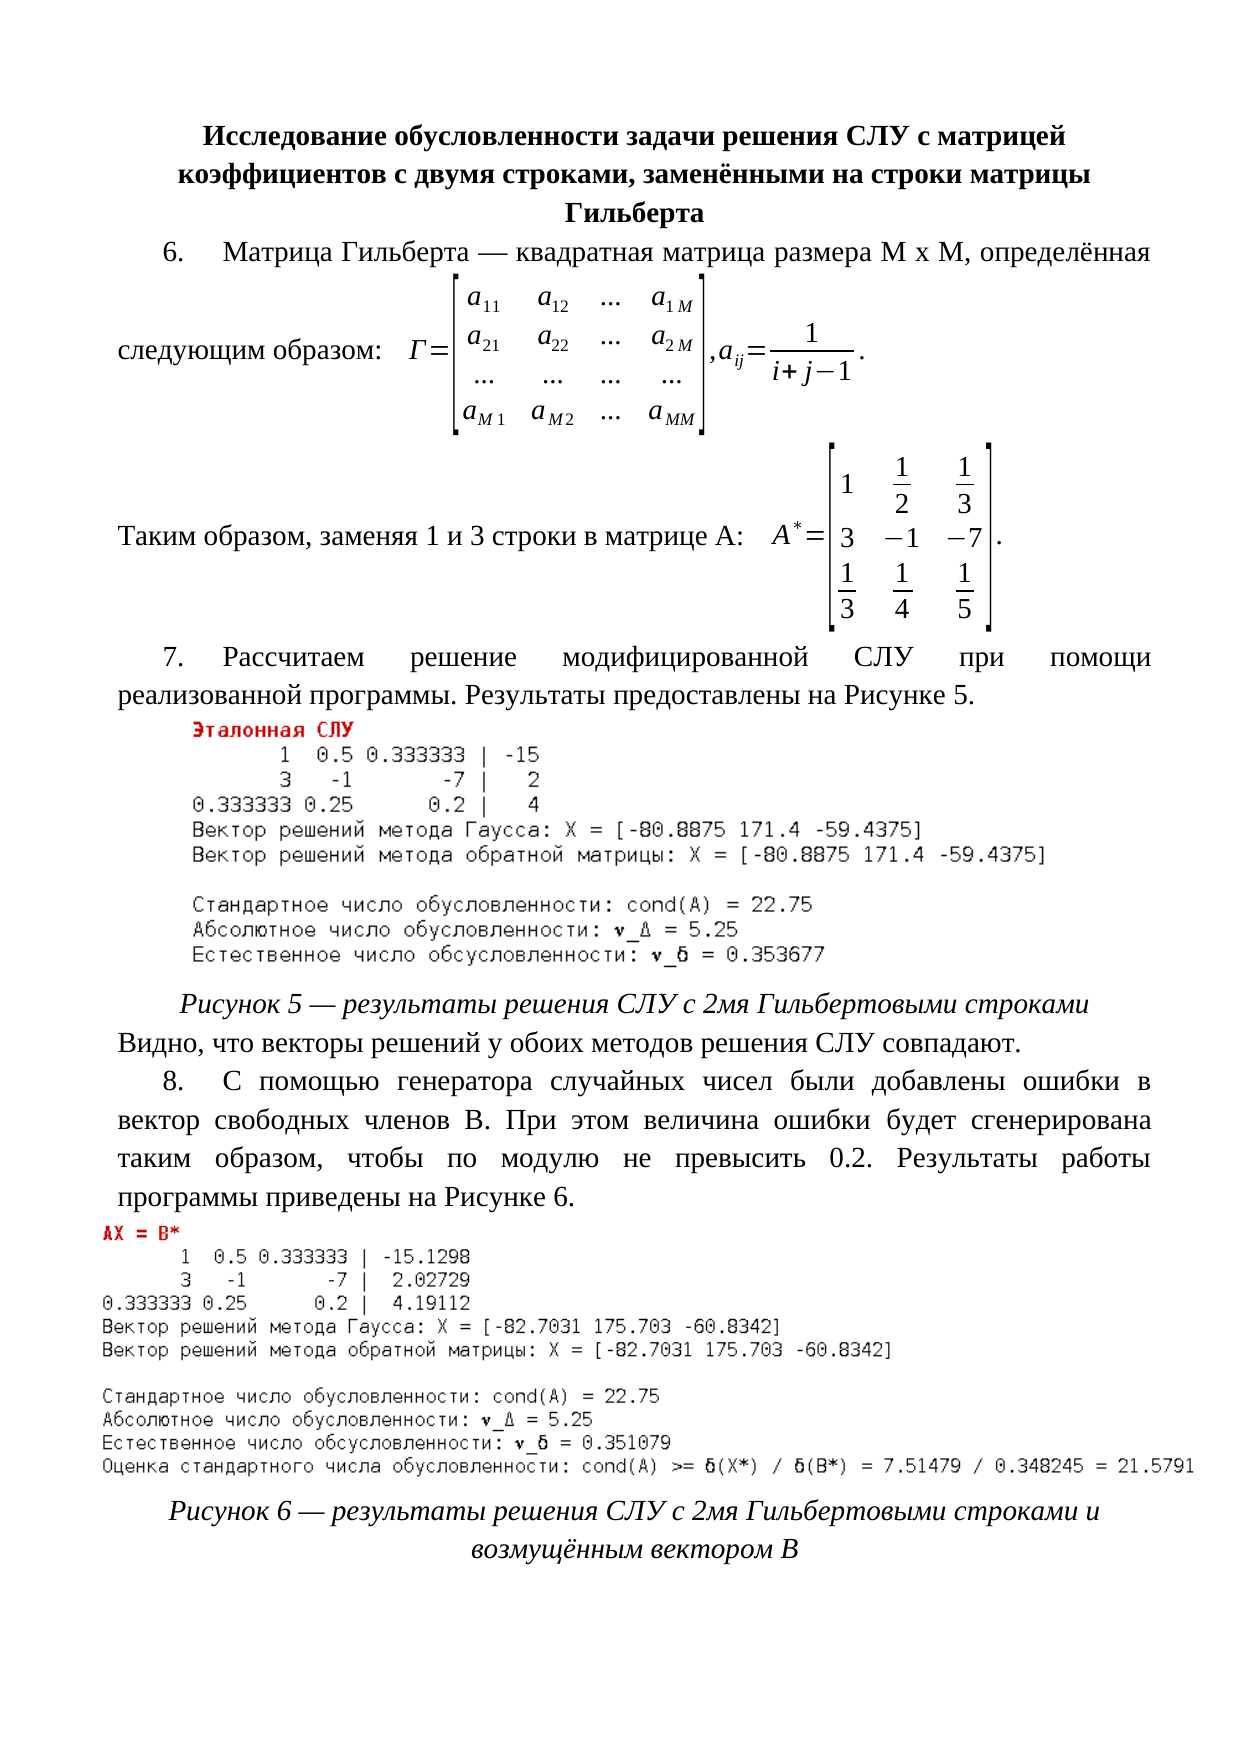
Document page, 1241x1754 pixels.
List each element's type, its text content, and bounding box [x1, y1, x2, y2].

picture [191, 715, 1049, 977]
list С помощью генератора случайных чисел были добавлены ошибки в вектор свободных членов B. При этом величина ошибки будет сгенерирована таким образом, чтобы по модулю не превысить 0.2. Результаты работы программы приведены на Рисунке 6. [117, 1063, 1152, 1213]
list Матрица Гильберта — квадратная матрица размера M x M, определённая следующим образом: [117, 234, 1152, 437]
list Таким образом, заменяя 1 и 3 строки в матрице А: [117, 442, 1152, 634]
list Видно, что векторы решений у обоих методов решения СЛУ совпадают. [117, 1025, 1152, 1058]
list Рассчитаем решение модифицированной СЛУ при помощи реализованной программы. Результаты предоставлены на Рисунке 5. [117, 639, 1152, 711]
list Рисунок 6 — результаты решения СЛУ с 2мя Гильбертовыми строками и возмущённым вектором B [117, 1483, 1152, 1565]
list Рисунок 5 — результаты решения СЛУ с 2мя Гильбертовыми строками [117, 716, 1152, 1020]
picture [101, 1217, 1197, 1483]
list Исследование обусловленности задачи решения СЛУ с матрицей коэффициентов с двумя строками, заменёнными на строки матрицы Гильберта [117, 118, 1152, 229]
